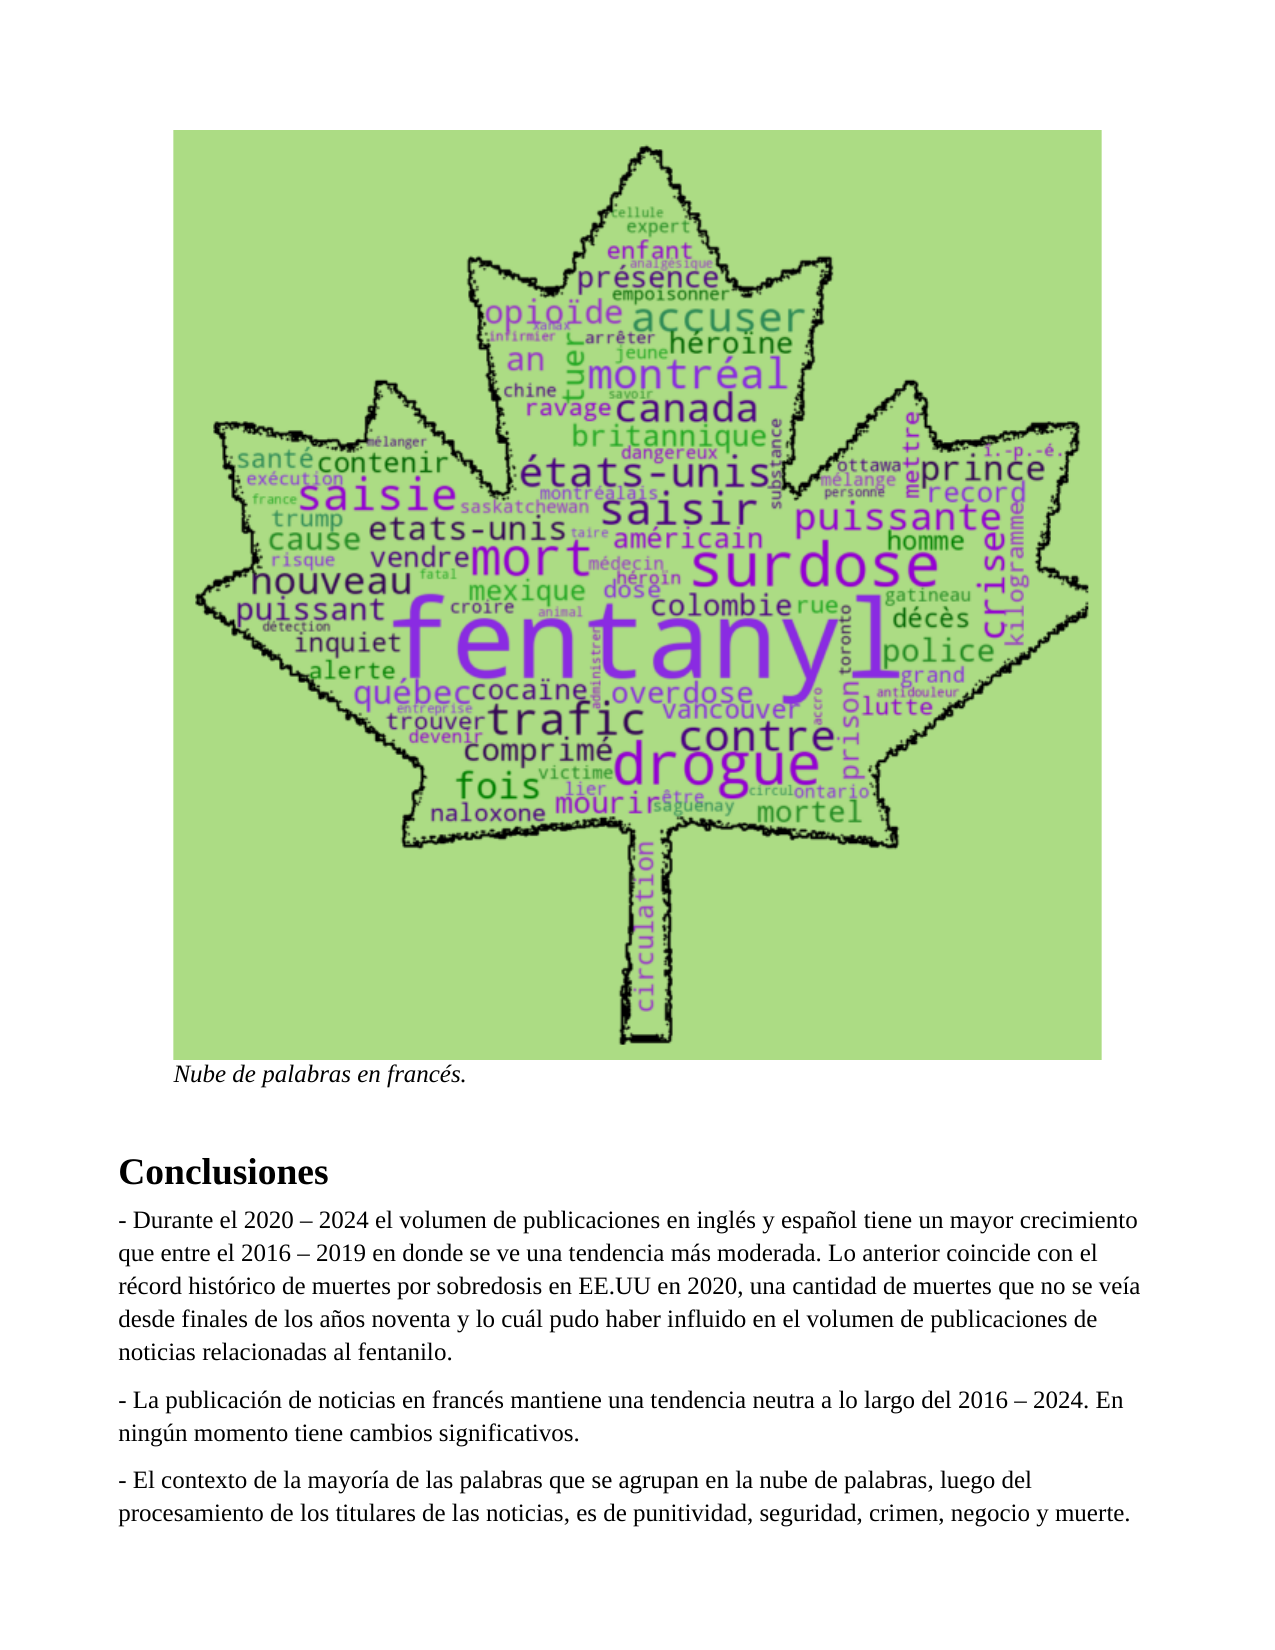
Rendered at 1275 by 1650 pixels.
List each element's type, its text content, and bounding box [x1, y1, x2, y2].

text - El contexto de la mayoría de las palabras que se agrupan en la nube de palabras, luego del procesamiento de los titulares de las noticias, es de punitividad, seguridad, crimen, negocio y muerte. [118, 1465, 1157, 1527]
text - La publicación de noticias en francés mantiene una tendencia neutra a lo largo del 2016 – 2024. En ningún momento tiene cambios significativos. [118, 1385, 1157, 1446]
subtitle Conclusiones [118, 1149, 1157, 1192]
picture [173, 130, 1102, 1060]
text - Durante el 2020 – 2024 el volumen de publicaciones en inglés y español tiene un mayor crecimiento que entre el 2016 – 2019 en donde se ve una tendencia más moderada. Lo anterior coincide con el récord histórico de muertes por sobredosis en EE.UU en 2020, una cantidad de muertes que no se veía desde finales de los años noventa y lo cuál pudo haber influido en el volumen de publicaciones de noticias relacionadas al fentanilo. [118, 1205, 1157, 1366]
text Nube de palabras en francés. [173, 1060, 1102, 1088]
